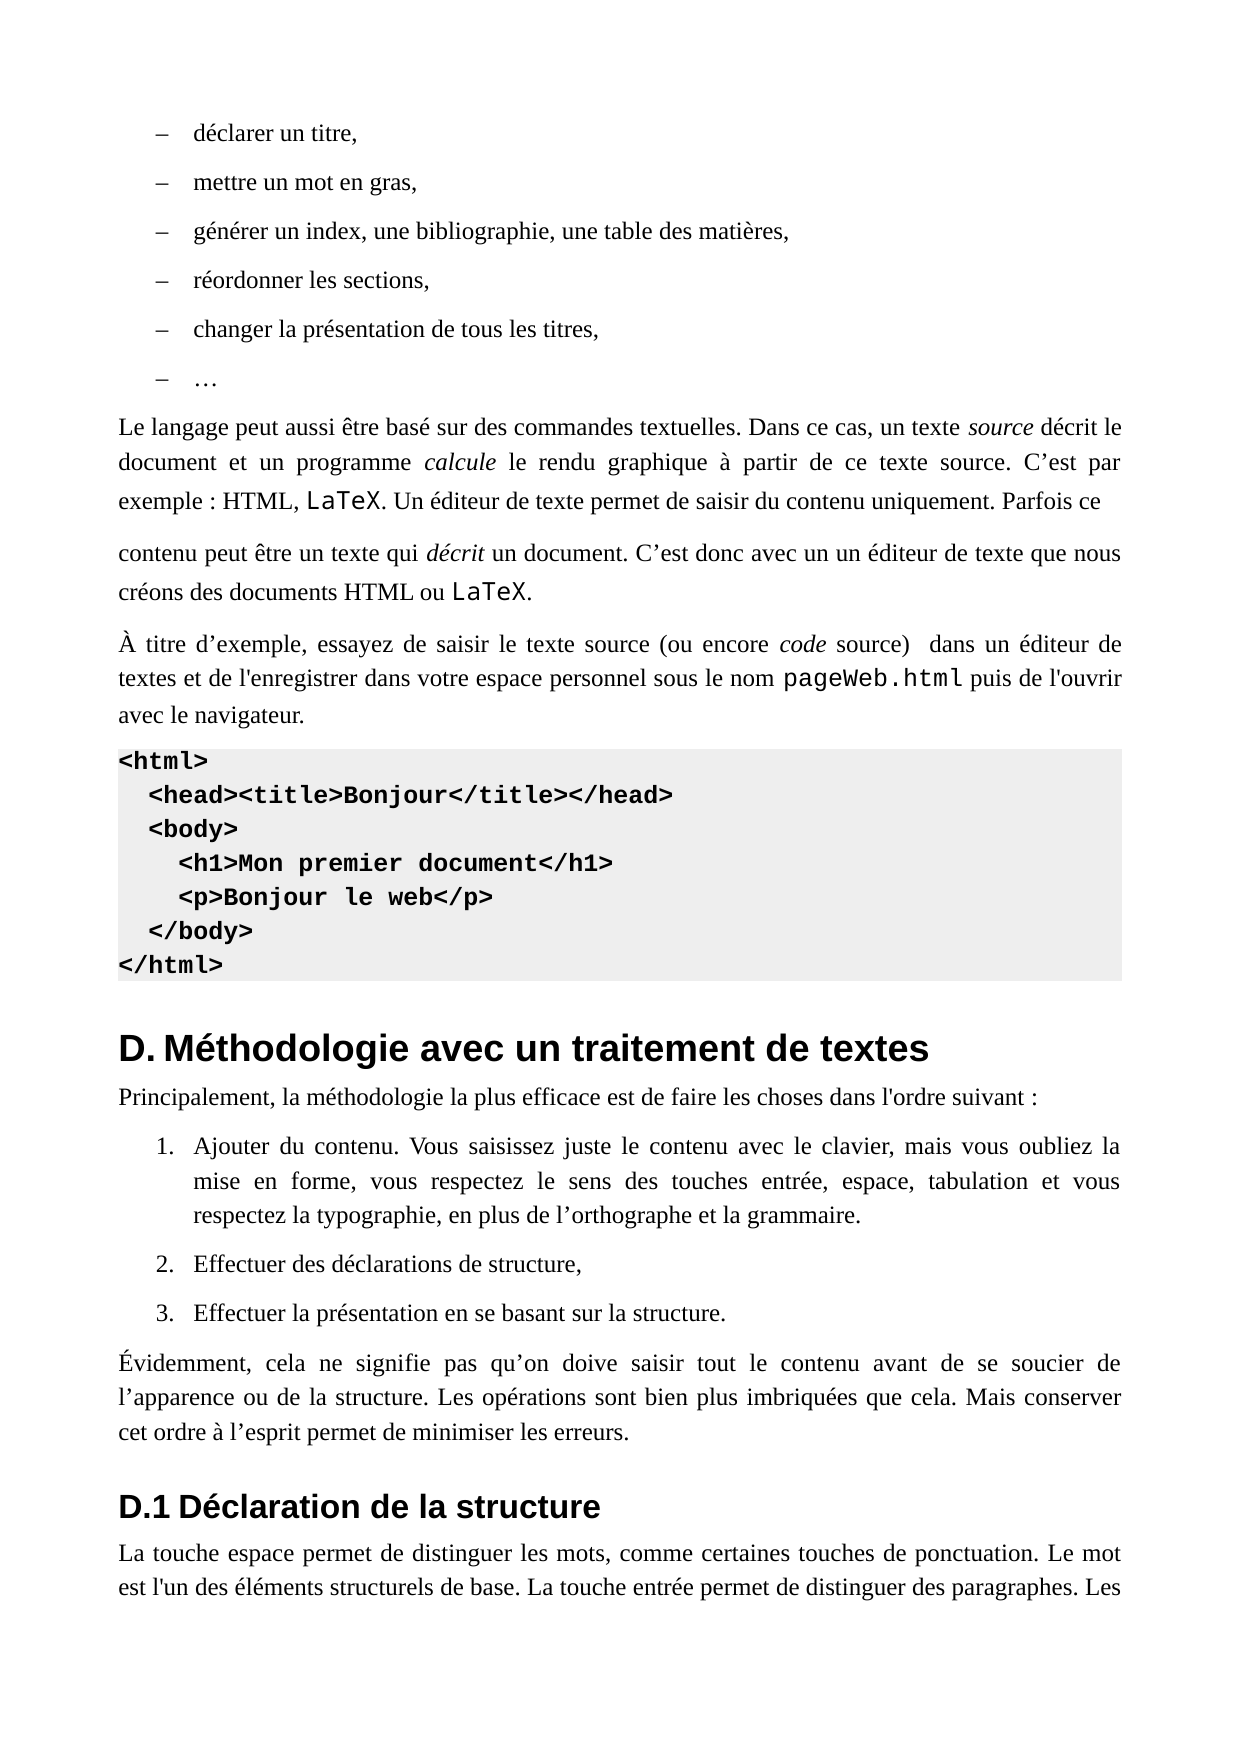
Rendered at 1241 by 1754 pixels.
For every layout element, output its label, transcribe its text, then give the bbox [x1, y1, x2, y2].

text contenu peut être un texte qui décrit un document. C’est donc avec un un éditeur de texte que nous créons des documents HTML ou LaTeX. [118, 538, 1122, 607]
list réordonner les sections, [156, 265, 1122, 294]
text <html> <head><title>Bonjour</title></head> <body> <h1>Mon premier document</h1> <p>Bonjour le web</p> </body> </html> [118, 749, 1122, 981]
text À titre d’exemple, essayez de saisir le texte source (ou encore code source) dans un éditeur de textes et de l'enregistrer dans votre espace personnel sous le nom pageWeb.html puis de l'ouvrir avec le navigateur. [118, 629, 1122, 729]
subtitle Déclaration de la structure [118, 1486, 1122, 1525]
text Le langage peut aussi être basé sur des commandes textuelles. Dans ce cas, un texte source décrit le document et un programme calcule le rendu graphique à partir de ce texte source. C’est par exemple : HTML, LaTeX. Un éditeur de texte permet de saisir du contenu uniquement. Parfois ce [118, 412, 1122, 517]
list Effectuer des déclarations de structure, [156, 1249, 1122, 1278]
list Effectuer la présentation en se basant sur la structure. [156, 1298, 1122, 1327]
list mettre un mot en gras, [156, 167, 1122, 196]
text Évidemment, cela ne signifie pas qu’on doive saisir tout le contenu avant de se soucier de l’apparence ou de la structure. Les opérations sont bien plus imbriquées que cela. Mais conserver cet ordre à l’esprit permet de minimiser les erreurs. [118, 1348, 1122, 1445]
list changer la présentation de tous les titres, [156, 314, 1122, 343]
text Principalement, la méthodologie la plus efficace est de faire les choses dans l'ordre suivant : [118, 1082, 1122, 1111]
list Ajouter du contenu. Vous saisissez juste le contenu avec le clavier, mais vous oubliez la mise en forme, vous respectez le sens des touches entrée, espace, tabulation et vous respectez la typographie, en plus de l’orthographe et la grammaire. [156, 1131, 1122, 1229]
text La touche espace permet de distinguer les mots, comme certaines touches de ponctuation. Le mot est l'un des éléments structurels de base. La touche entrée permet de distinguer des paragraphes. Les [118, 1538, 1122, 1601]
list déclarer un titre, [156, 118, 1122, 147]
subtitle Méthodologie avec un traitement de textes [118, 1026, 1122, 1070]
list générer un index, une bibliographie, une table des matières, [156, 216, 1122, 245]
list … [156, 363, 1122, 392]
